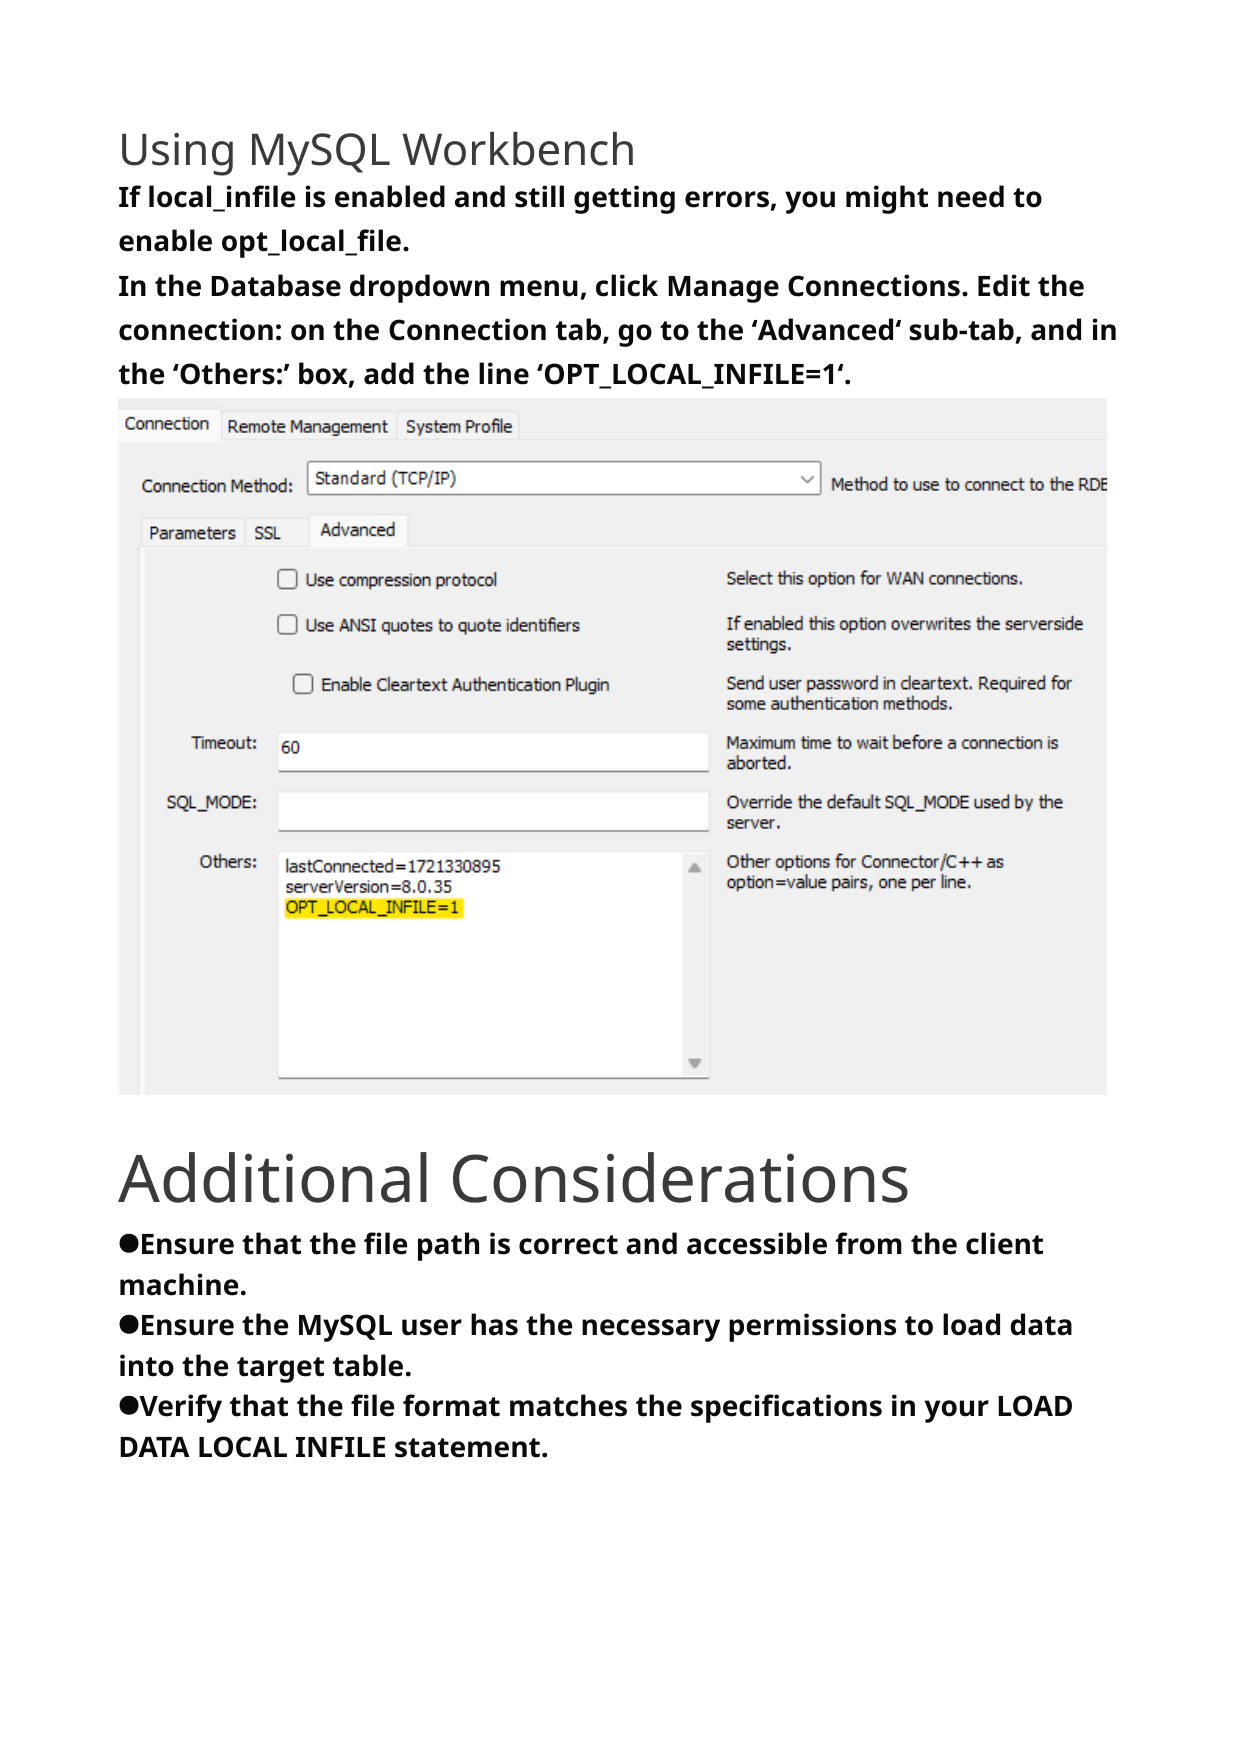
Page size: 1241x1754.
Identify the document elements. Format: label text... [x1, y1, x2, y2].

subtitle Using MySQL Workbench [118, 118, 1122, 178]
list Ensure the MySQL user has the necessary permissions to load data into the target table. [118, 1303, 1122, 1384]
text In the Database dropdown menu, click Manage Connections. Edit the connection: on the Connection tab, go to the ‘Advanced‘ sub-tab, and in the ‘Others:’ box, add the line ‘OPT_LOCAL_INFILE=1‘. [118, 266, 1122, 392]
picture [118, 398, 1108, 1095]
text If local_infile is enabled and still getting errors, you might need to enable opt_local_file. [118, 178, 1122, 260]
list Ensure that the file path is correct and accessible from the client machine. [118, 1222, 1122, 1303]
list Verify that the file format matches the specifications in your LOAD DATA LOCAL INFILE statement. [118, 1384, 1122, 1466]
subtitle Additional Considerations [118, 1132, 1122, 1222]
